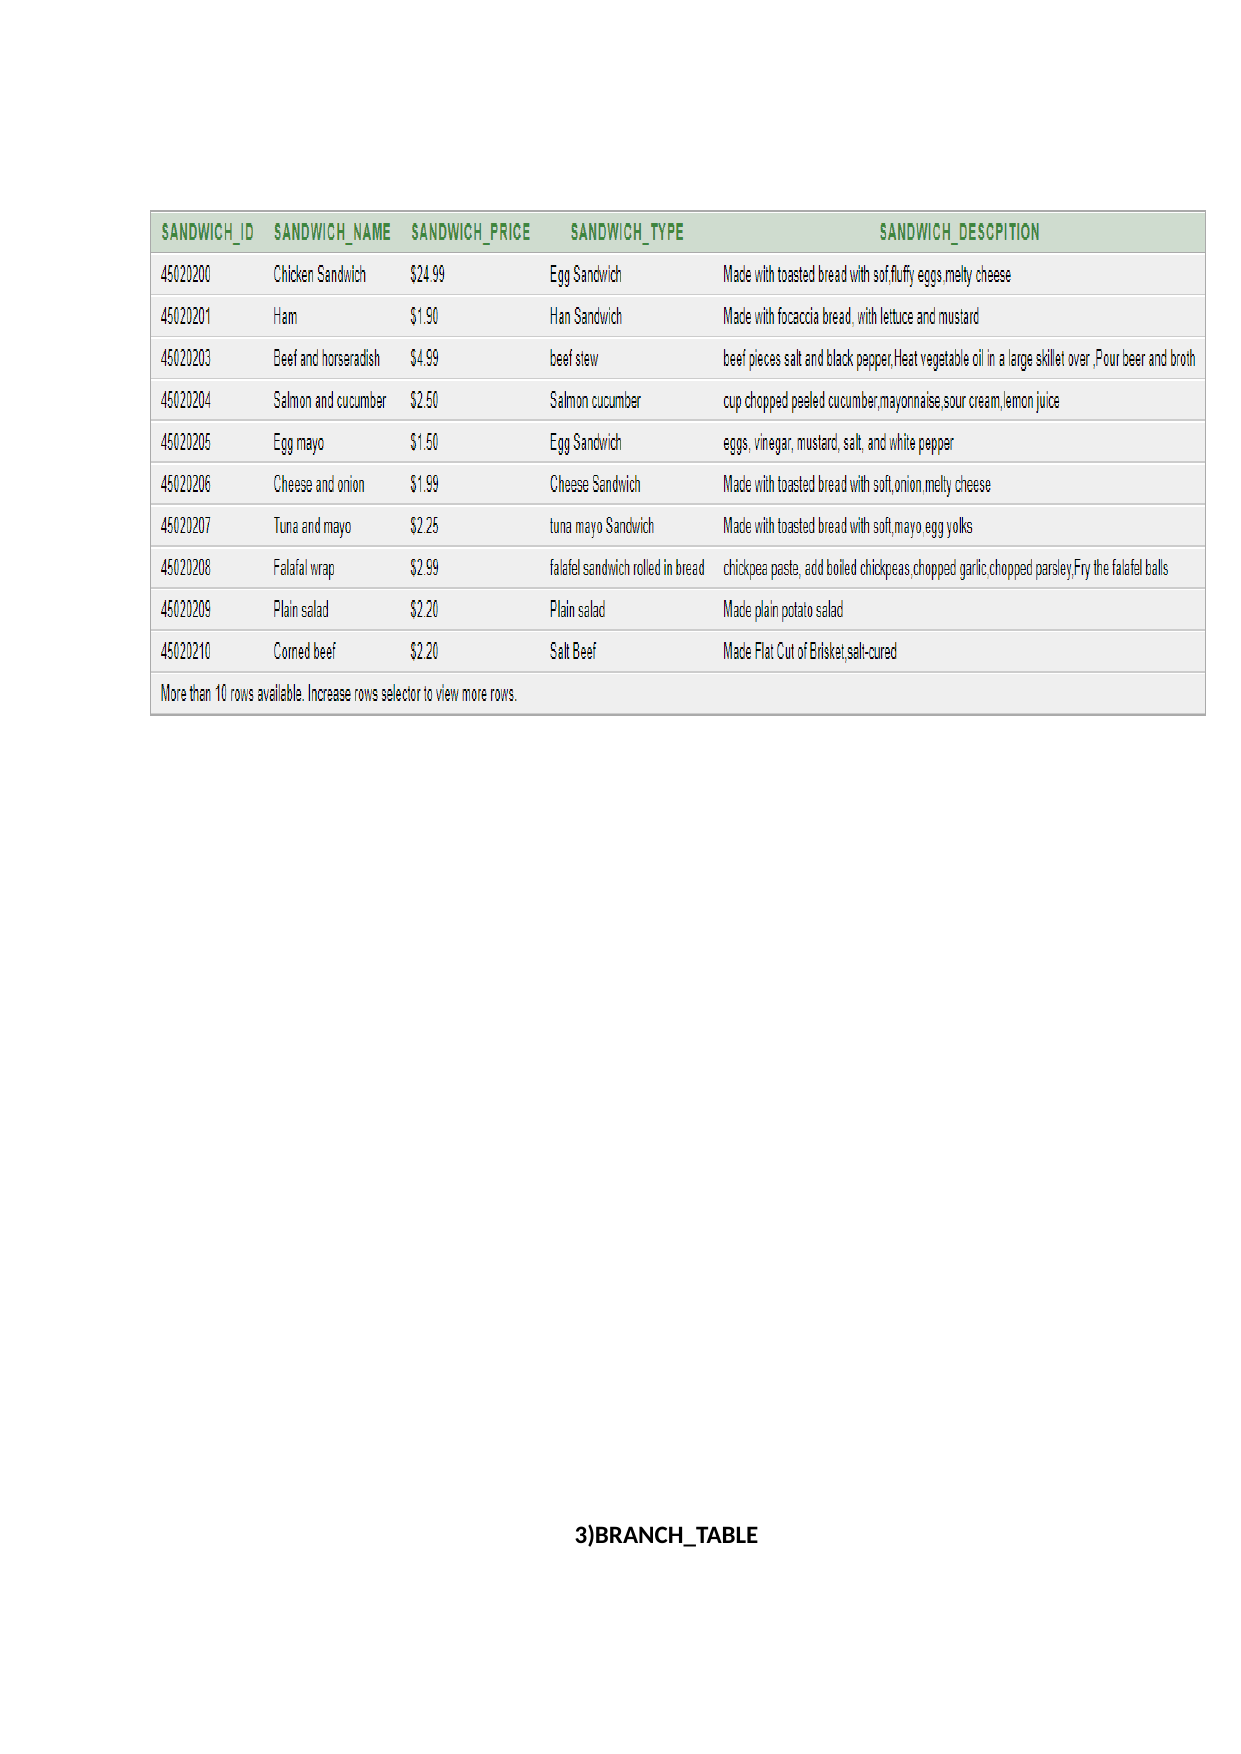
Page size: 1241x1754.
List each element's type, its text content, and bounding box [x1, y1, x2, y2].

text 3)BRANCH_TABLE [150, 1519, 1090, 1549]
